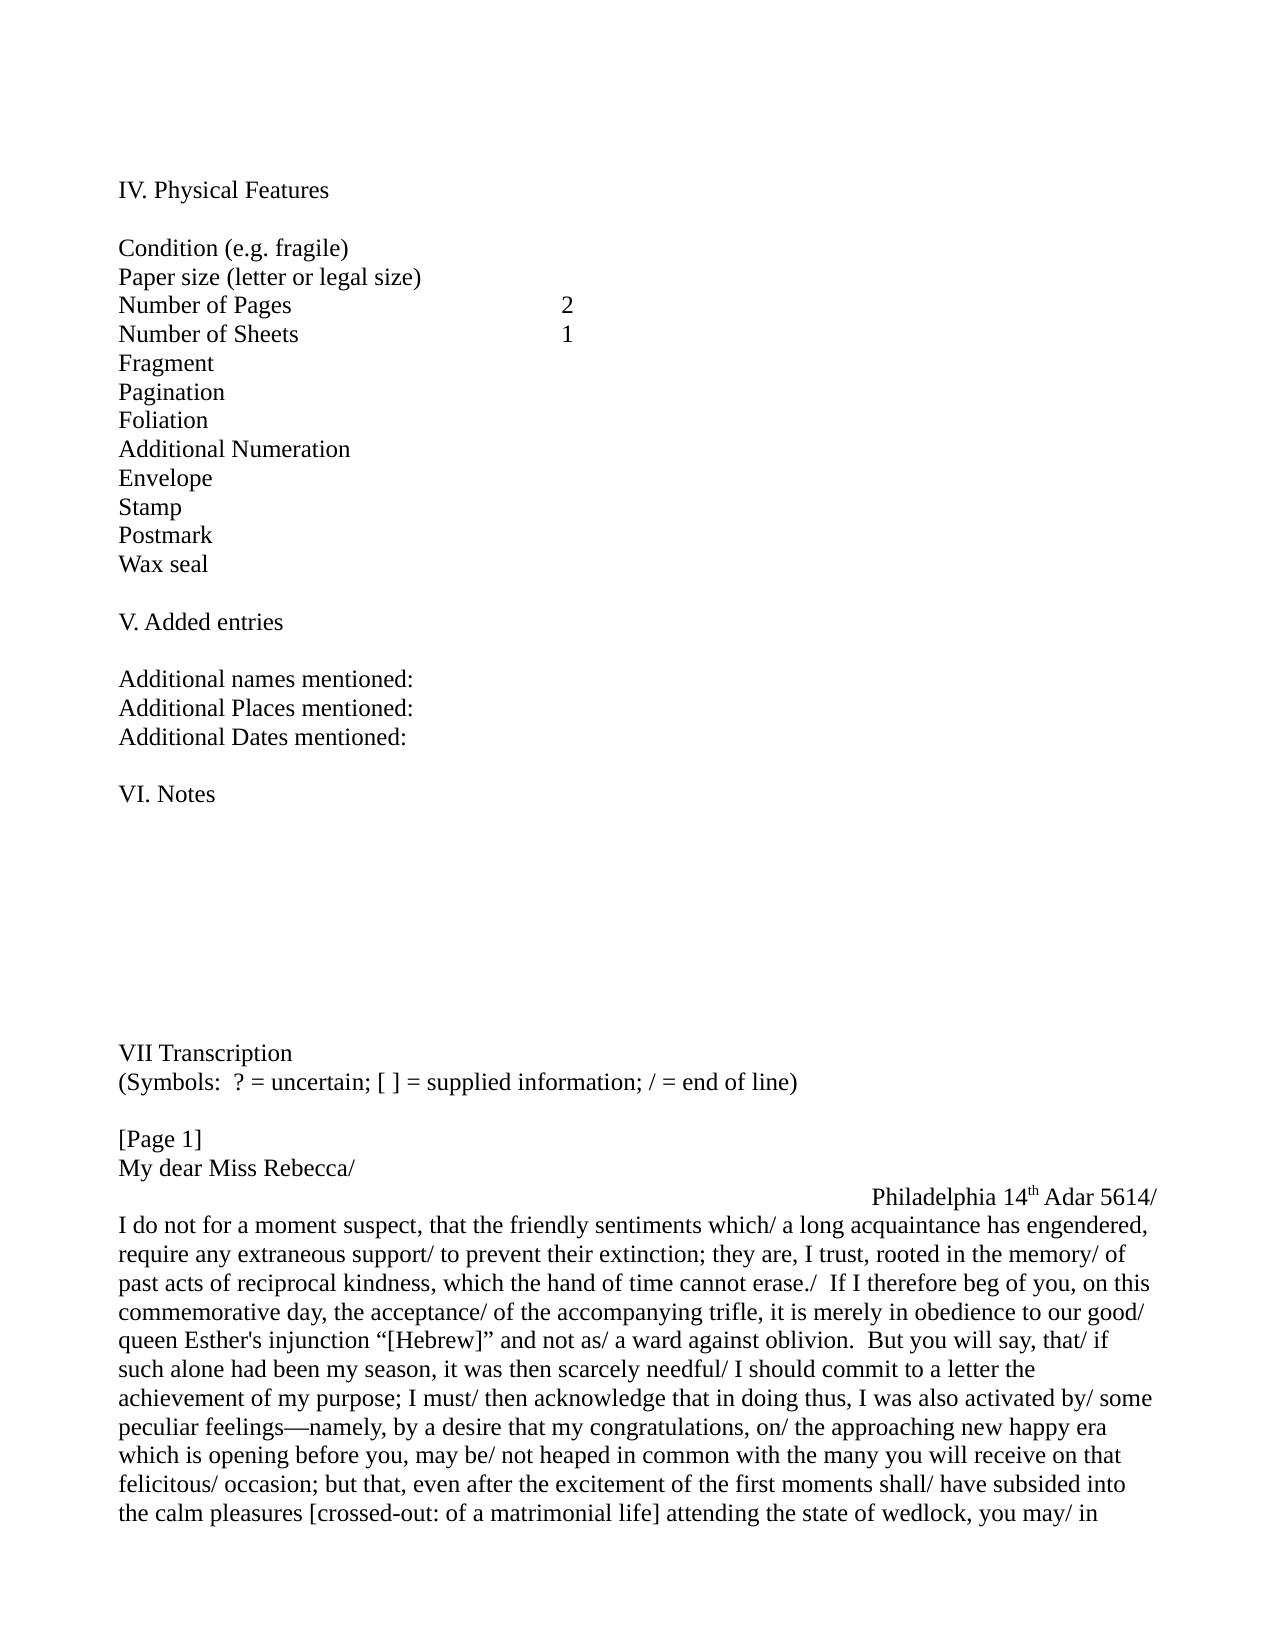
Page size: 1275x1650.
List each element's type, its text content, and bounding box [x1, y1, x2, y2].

text My dear Miss Rebecca/ [118, 1153, 1157, 1182]
text Envelope [118, 463, 1157, 492]
text Stamp [118, 492, 1157, 521]
text Paper size (letter or legal size) [118, 262, 1157, 291]
text Additional names mentioned: [118, 664, 1157, 693]
text (Symbols: ? = uncertain; [ ] = supplied information; / = end of line) [118, 1067, 1157, 1096]
text Foliation [118, 406, 1157, 434]
text IV. Physical Features [118, 176, 1157, 204]
text Additional Numeration [118, 434, 1157, 463]
text Philadelphia 14th Adar 5614/ [118, 1182, 1157, 1211]
text I do not for a moment suspect, that the friendly sentiments which/ a long acquaintance has engendered, require any extraneous support/ to prevent their extinction; they are, I trust, rooted in the memory/ of past acts of reciprocal kindness, which the hand of time cannot erase./ If I therefore beg of you, on this commemorative day, the acceptance/ of the accompanying trifle, it is merely in obedience to our good/ queen Esther's injunction “[Hebrew]” and not as/ a ward against oblivion. But you will say, that/ if such alone had been my season, it was then scarcely needful/ I should commit to a letter the achievement of my purpose; I must/ then acknowledge that in doing thus, I was also activated by/ some peculiar feelings—namely, by a desire that my congratulations, on/ the approaching new happy era which is opening before you, may be/ not heaped in common with the many you will receive on that felicitous/ occasion; but that, even after the excitement of the first moments shall/ have subsided into the calm pleasures [crossed-out: of a matrimonial life] attending the state of wedlock, you may/ in [118, 1211, 1157, 1527]
text Fragment [118, 348, 1157, 377]
text Number of Pages 2 [118, 291, 1157, 319]
text Number of Sheets 1 [118, 319, 1157, 348]
text [Page 1] [118, 1124, 1157, 1153]
text VII Transcription [118, 1038, 1157, 1067]
text VI. Notes [118, 779, 1157, 808]
text Wax seal [118, 549, 1157, 578]
text Additional Places mentioned: [118, 693, 1157, 722]
text Condition (e.g. fragile) [118, 233, 1157, 262]
text V. Added entries [118, 607, 1157, 636]
text Postmark [118, 521, 1157, 549]
text Pagination [118, 377, 1157, 406]
text Additional Dates mentioned: [118, 722, 1157, 751]
